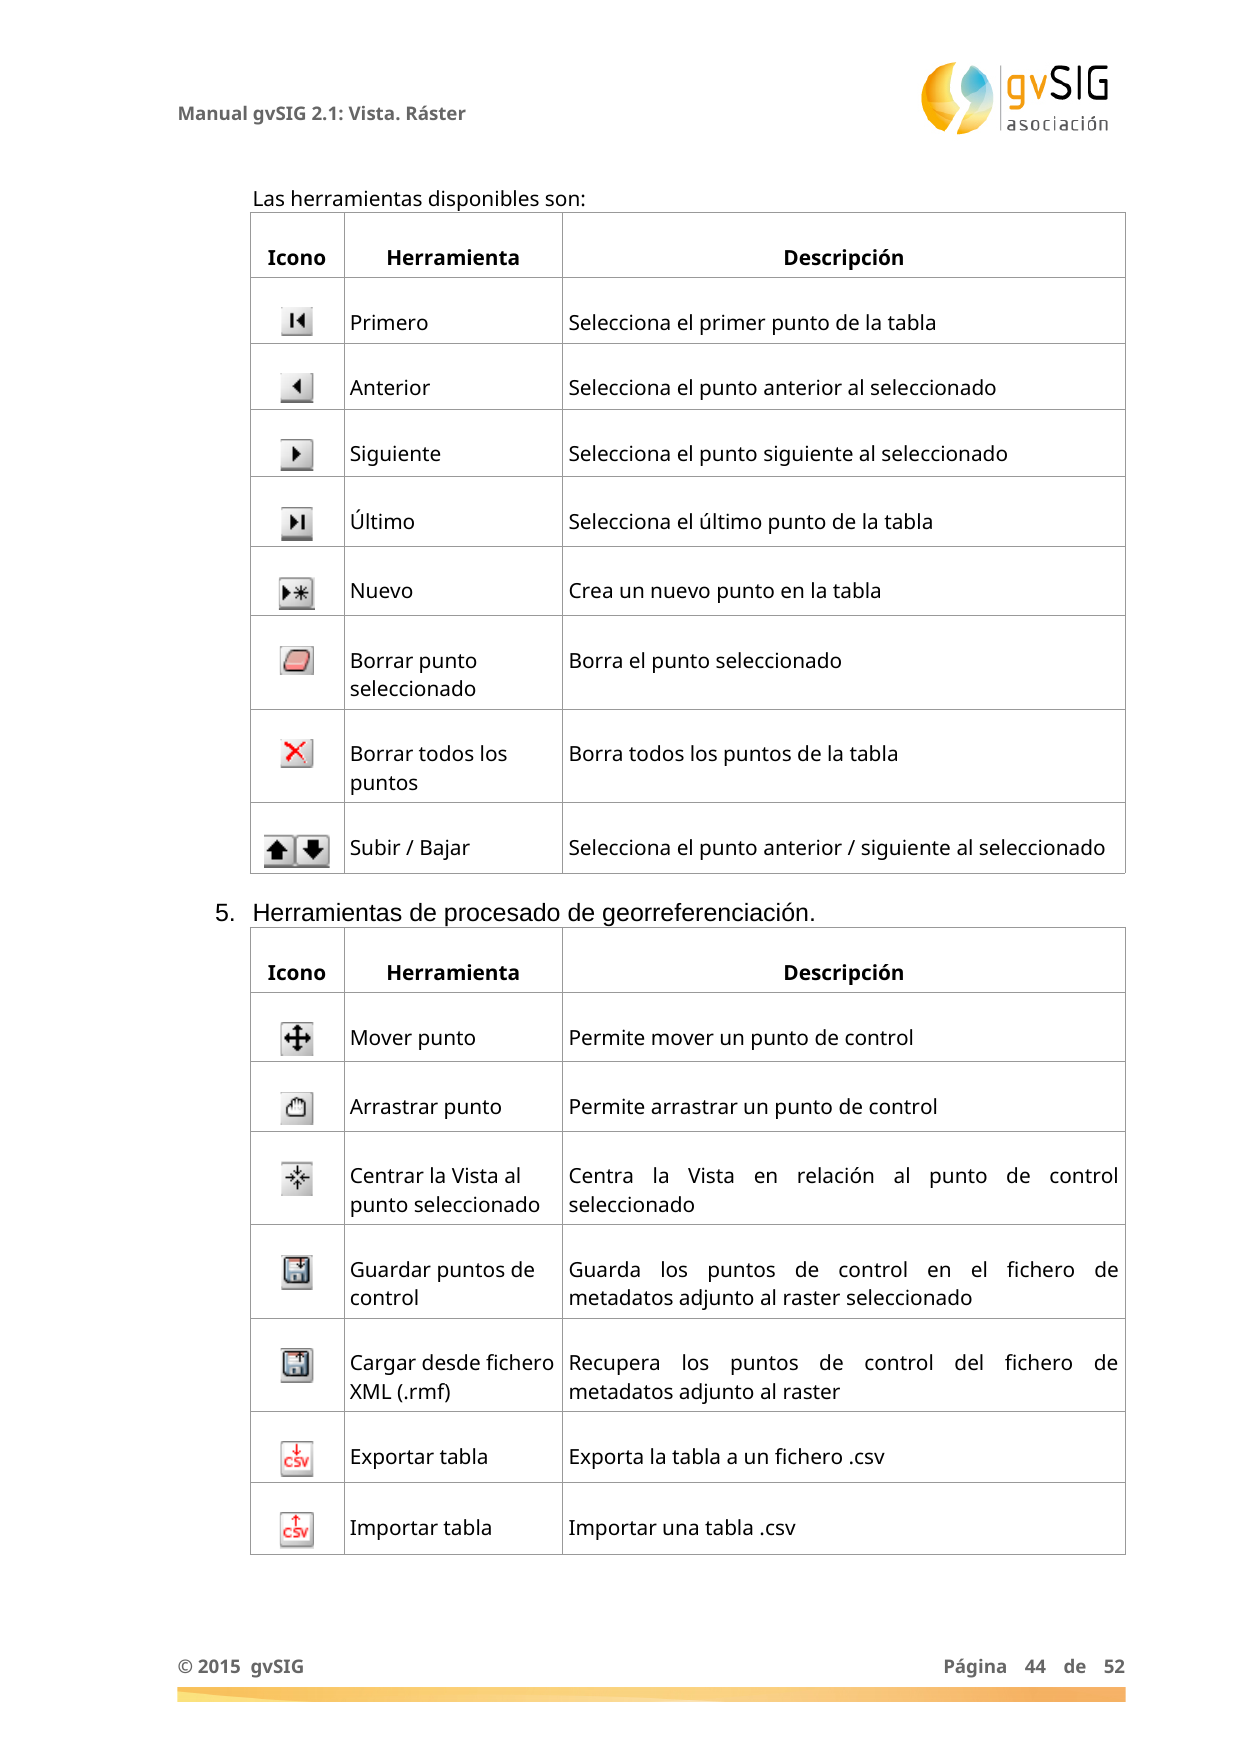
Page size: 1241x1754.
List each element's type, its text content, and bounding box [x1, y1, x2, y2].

picture [264, 832, 330, 868]
table_cell Selecciona el punto anterior / siguiente al seleccionado [563, 803, 1125, 873]
table_cell Crea un nuevo punto en la tabla [563, 547, 1125, 615]
table_header Icono [251, 928, 344, 992]
table_cell Mover punto [345, 993, 562, 1061]
table_cell [251, 1483, 344, 1554]
picture [281, 507, 313, 541]
table_cell [251, 616, 344, 709]
table_cell Guardar puntos de control [345, 1225, 562, 1317]
table_cell Borra todos los puntos de la tabla [563, 710, 1125, 802]
table_cell [251, 710, 344, 802]
table_cell Cargar desde fichero XML (.rmf) [345, 1319, 562, 1411]
table_header Icono [251, 213, 344, 277]
table_cell Exportar tabla [345, 1412, 562, 1482]
table_cell Borrar todos los puntos [345, 710, 562, 802]
table_cell Permite arrastrar un punto de control [563, 1062, 1125, 1131]
table_cell [251, 278, 344, 342]
picture [902, 47, 1122, 148]
table_cell Anterior [345, 344, 562, 409]
table_cell [251, 1132, 344, 1224]
table_cell [251, 1062, 344, 1131]
table_cell Borra el punto seleccionado [563, 616, 1125, 709]
table_cell Importar una tabla .csv [563, 1483, 1125, 1554]
table_cell [251, 1319, 344, 1411]
table_header Herramienta [345, 928, 562, 992]
picture [280, 1022, 314, 1056]
picture [280, 1348, 314, 1383]
table_cell Exporta la tabla a un fichero .csv [563, 1412, 1125, 1482]
table_cell Guarda los puntos de control en el fichero de metadatos adjunto al raster seleccionado [563, 1225, 1125, 1317]
picture [281, 307, 313, 336]
picture [281, 1255, 313, 1290]
table_cell Último [345, 477, 562, 546]
table_cell [251, 1225, 344, 1317]
table_cell Arrastrar punto [345, 1062, 562, 1131]
picture [280, 373, 314, 403]
picture [281, 1161, 313, 1196]
table_cell Nuevo [345, 547, 562, 615]
table_cell [251, 1412, 344, 1482]
table_cell [251, 410, 344, 476]
table_cell Selecciona el punto siguiente al seleccionado [563, 410, 1125, 476]
table_cell Siguiente [345, 410, 562, 476]
table_header Descripción [563, 213, 1125, 277]
picture [280, 439, 314, 471]
table_cell Selecciona el punto anterior al seleccionado [563, 344, 1125, 409]
table_cell Primero [345, 278, 562, 342]
table_header Herramienta [345, 213, 562, 277]
table_cell [251, 993, 344, 1061]
table_cell [251, 477, 344, 546]
picture [279, 646, 314, 675]
picture [279, 1512, 314, 1549]
table_cell Borrar punto seleccionado [345, 616, 562, 709]
table_cell Selecciona el último punto de la tabla [563, 477, 1125, 546]
table_cell Centrar la Vista al punto seleccionado [345, 1132, 562, 1224]
table_cell Selecciona el primer punto de la tabla [563, 278, 1125, 342]
table_cell [251, 344, 344, 409]
table_cell [251, 803, 344, 873]
picture [278, 576, 315, 610]
list Las herramientas disponibles son: [215, 184, 1125, 212]
picture [280, 1441, 314, 1477]
table_cell Recupera los puntos de control del fichero de metadatos adjunto al raster [563, 1319, 1125, 1411]
table_cell [251, 547, 344, 615]
table_cell Importar tabla [345, 1483, 562, 1554]
table_header Descripción [563, 928, 1125, 992]
picture [280, 1092, 314, 1125]
picture [177, 1687, 1126, 1702]
table_cell Permite mover un punto de control [563, 993, 1125, 1061]
picture [280, 739, 314, 768]
list Herramientas de procesado de georreferenciación. [215, 898, 1125, 927]
table_cell Subir / Bajar [345, 803, 562, 873]
table_cell Centra la Vista en relación al punto de control seleccionado [563, 1132, 1125, 1224]
